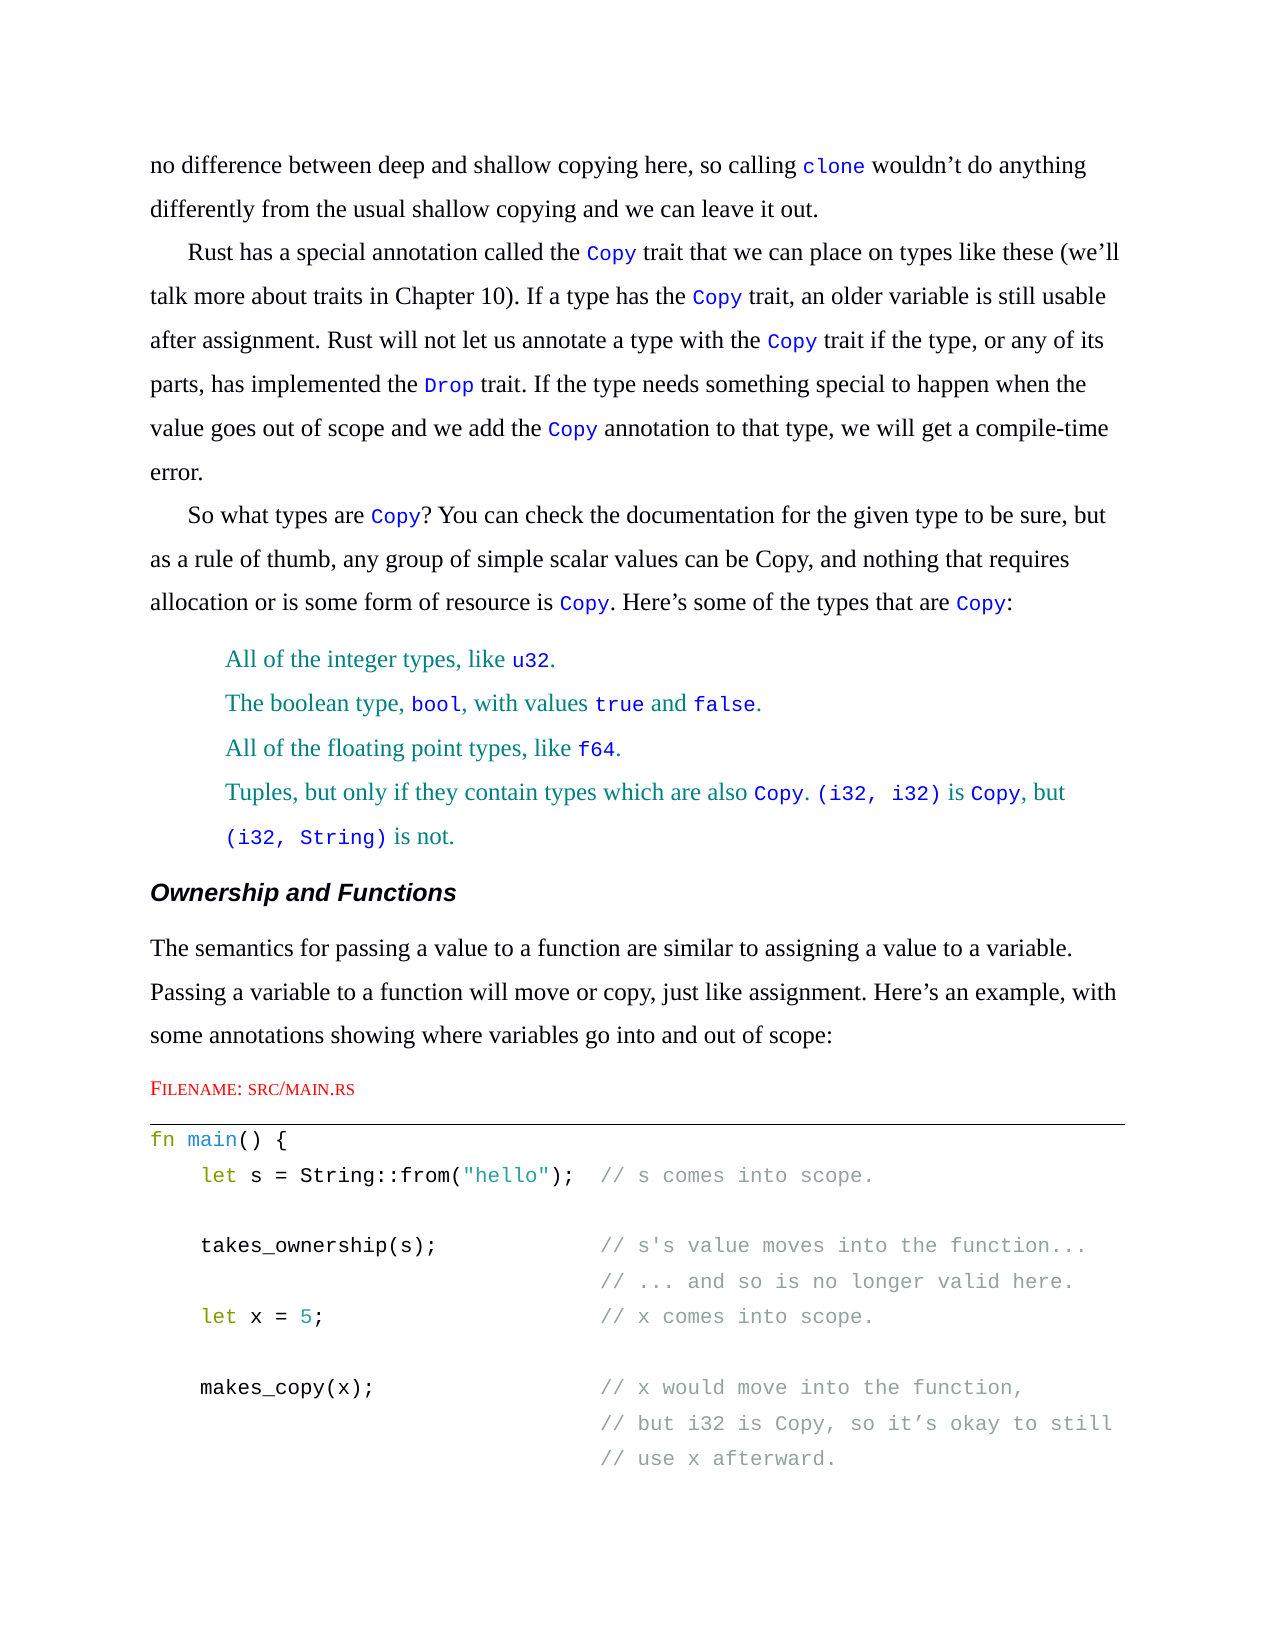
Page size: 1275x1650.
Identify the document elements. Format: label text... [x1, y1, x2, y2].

text Ownership and Functions [150, 878, 1125, 907]
text let s = String::from("hello"); // s comes into scope. [150, 1164, 1125, 1188]
text // ... and so is no longer valid here. [150, 1271, 1125, 1294]
text All of the floating point types, like f64. [225, 733, 1125, 762]
text The semantics for passing a value to a function are similar to assigning a value to a variable. Passing a variable to a function will move or copy, just like assignment. Here’s an example, with some annotations showing where variables go into and out of scope: [150, 933, 1125, 1048]
text Rust has a special annotation called the Copy trait that we can place on types like these (we’ll talk more about traits in Chapter 10). If a type has the Copy trait, an older variable is still usable after assignment. Rust will not let us annotate a type with the Copy trait if the type, or any of its parts, has implemented the Drop trait. If the type needs something special to happen when the value goes out of scope and we add the Copy annotation to that type, we will get a compile-time error. [150, 237, 1125, 486]
text takes_ownership(s); // s's value moves into the function... [150, 1235, 1125, 1259]
text makes_copy(x); // x would move into the function, [150, 1377, 1125, 1401]
text no difference between deep and shallow copying here, so calling clone wouldn’t do anything differently from the usual shallow copying and we can leave it out. [150, 150, 1125, 223]
text let x = 5; // x comes into scope. [150, 1306, 1125, 1330]
text // but i32 is Copy, so it’s okay to still [150, 1412, 1125, 1436]
text All of the integer types, like u32. [225, 644, 1125, 673]
text // use x afterward. [150, 1448, 1125, 1472]
text So what types are Copy? You can check the documentation for the given type to be sure, but as a rule of thumb, any group of simple scalar values can be Copy, and nothing that requires allocation or is some form of resource is Copy. Here’s some of the types that are Copy: [150, 500, 1125, 617]
text Tuples, but only if they contain types which are also Copy. (i32, i32) is Copy, but (i32, String) is not. [225, 777, 1125, 851]
text The boolean type, bool, with values true and false. [225, 688, 1125, 718]
text fn main() { [150, 1125, 1125, 1153]
text Filename: src/main.rs [150, 1075, 1125, 1099]
